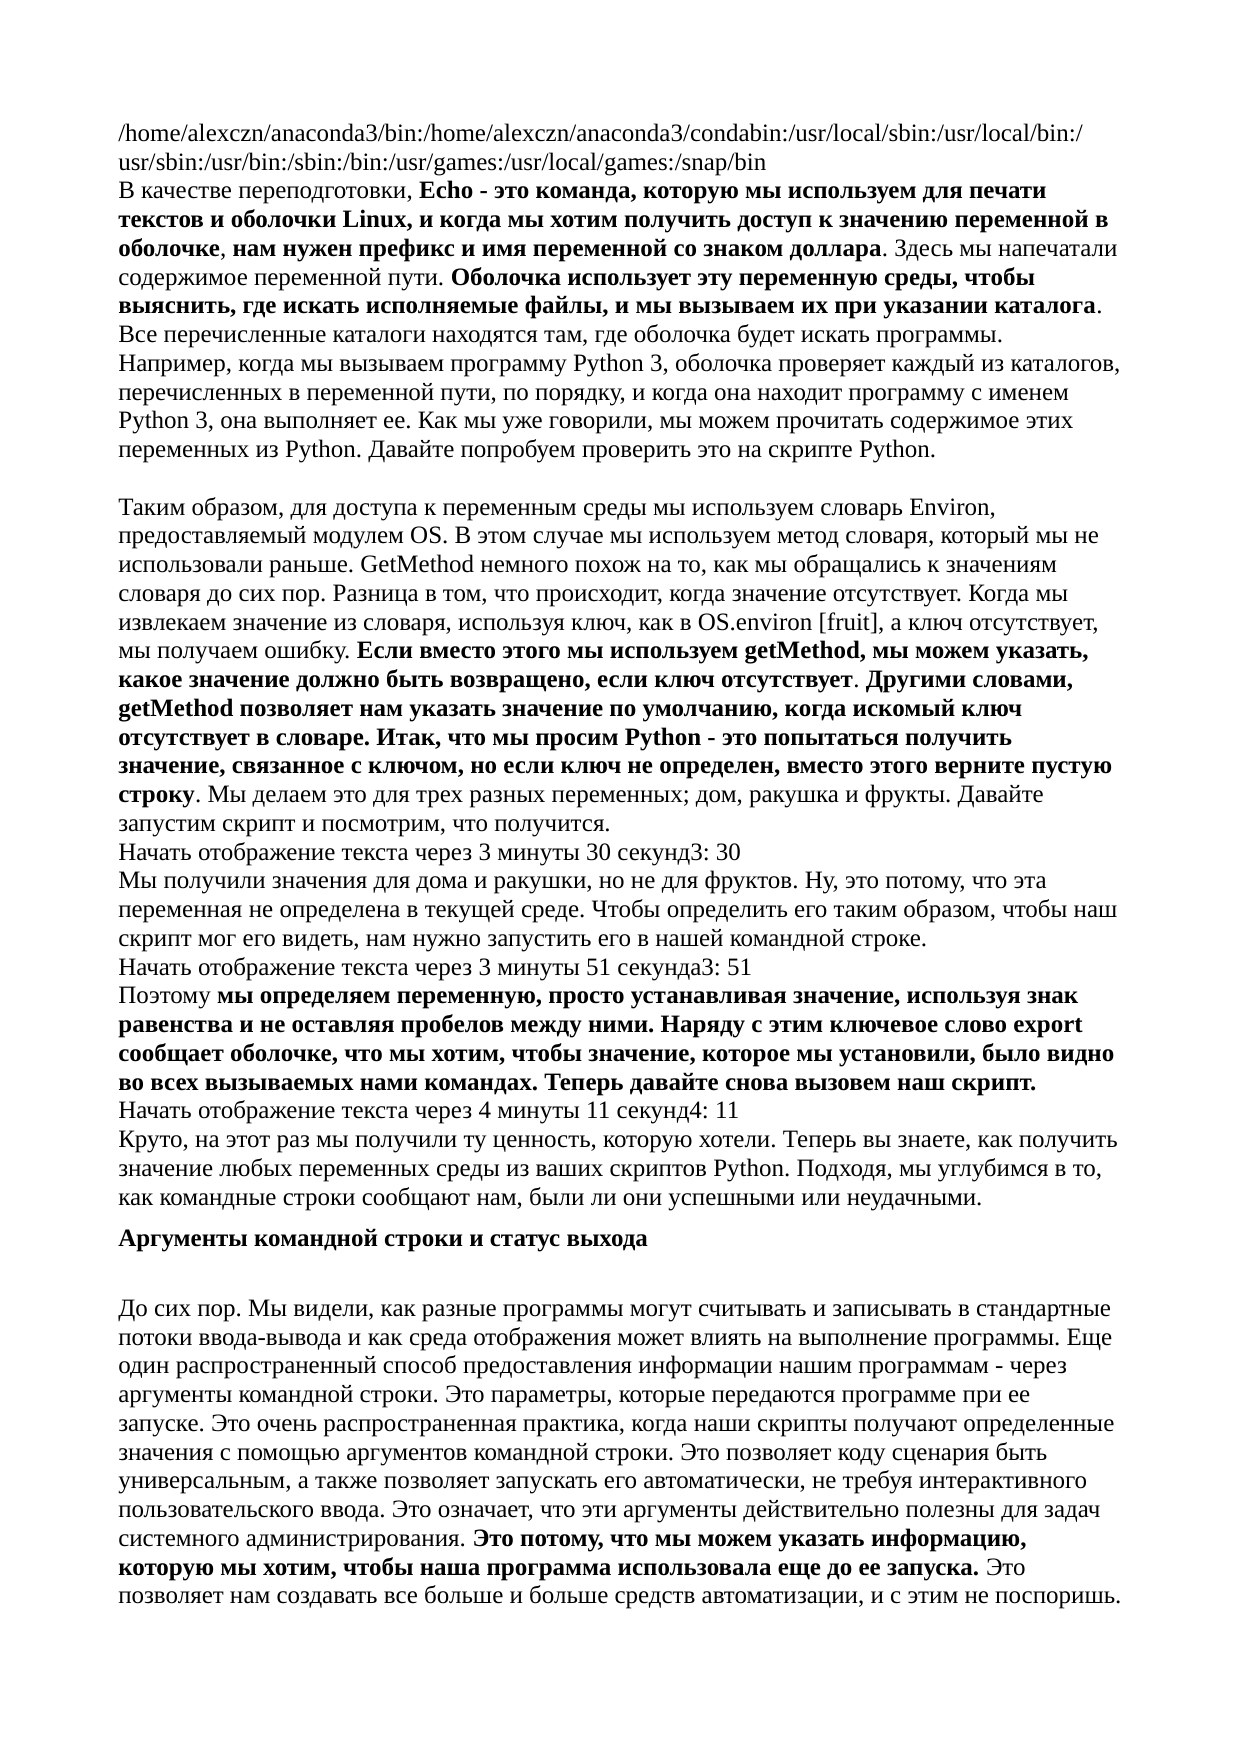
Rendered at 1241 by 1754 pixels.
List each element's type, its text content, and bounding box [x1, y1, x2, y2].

text Круто, на этот раз мы получили ту ценность, которую хотели. Теперь вы знаете, как получить значение любых переменных среды из ваших скриптов Python. Подходя, мы углубимся в то, как командные строки сообщают нам, были ли они успешными или неудачными. [118, 1124, 1122, 1211]
text Таким образом, для доступа к переменным среды мы используем словарь Environ, предоставляемый модулем OS. В этом случае мы используем метод словаря, который мы не использовали раньше. GetMethod немного похож на то, как мы обращались к значениям словаря до сих пор. Разница в том, что происходит, когда значение отсутствует. Когда мы извлекаем значение из словаря, используя ключ, как в OS.environ [fruit], а ключ отсутствует, мы получаем ошибку. Если вместо этого мы используем getMethod, мы можем указать, какое значение должно быть возвращено, если ключ отсутствует. Другими словами, getMethod позволяет нам указать значение по умолчанию, когда искомый ключ отсутствует в словаре. Итак, что мы просим Python - это попытаться получить значение, связанное с ключом, но если ключ не определен, вместо этого верните пустую строку. Мы делаем это для трех разных переменных; дом, ракушка и фрукты. Давайте запустим скрипт и посмотрим, что получится. [118, 492, 1122, 837]
text Мы получили значения для дома и ракушки, но не для фруктов. Ну, это потому, что эта переменная не определена в текущей среде. Чтобы определить его таким образом, чтобы наш скрипт мог его видеть, нам нужно запустить его в нашей командной строке. [118, 866, 1122, 952]
subtitle Аргументы командной строки и статус выхода [118, 1223, 1122, 1252]
text Начать отображение текста через 4 минуты 11 секунд4: 11 [118, 1096, 1122, 1124]
text Поэтому мы определяем переменную, просто устанавливая значение, используя знак равенства и не оставляя пробелов между ними. Наряду с этим ключевое слово export сообщает оболочке, что мы хотим, чтобы значение, которое мы установили, было видно во всех вызываемых нами командах. Теперь давайте снова вызовем наш скрипт. [118, 981, 1122, 1096]
text В качестве переподготовки, Echo - это команда, которую мы используем для печати текстов и оболочки Linux, и когда мы хотим получить доступ к значению переменной в оболочке, нам нужен префикс и имя переменной со знаком доллара. Здесь мы напечатали содержимое переменной пути. Оболочка использует эту переменную среды, чтобы выяснить, где искать исполняемые файлы, и мы вызываем их при указании каталога. Все перечисленные каталоги находятся там, где оболочка будет искать программы. Например, когда мы вызываем программу Python 3, оболочка проверяет каждый из каталогов, перечисленных в переменной пути, по порядку, и когда она находит программу с именем Python 3, она выполняет ее. Как мы уже говорили, мы можем прочитать содержимое этих переменных из Python. Давайте попробуем проверить это на скрипте Python. [118, 176, 1122, 463]
text Начать отображение текста через 3 минуты 30 секунд3: 30 [118, 837, 1122, 866]
text Начать отображение текста через 3 минуты 51 секунда3: 51 [118, 952, 1122, 981]
text /home/alexczn/anaconda3/bin:/home/alexczn/anaconda3/condabin:/usr/local/sbin:/usr/local/bin:/usr/sbin:/usr/bin:/sbin:/bin:/usr/games:/usr/local/games:/snap/bin [118, 118, 1122, 176]
text До сих пор. Мы видели, как разные программы могут считывать и записывать в стандартные потоки ввода-вывода и как среда отображения может влиять на выполнение программы. Еще один распространенный способ предоставления информации нашим программам - через аргументы командной строки. Это параметры, которые передаются программе при ее запуске. Это очень распространенная практика, когда наши скрипты получают определенные значения с помощью аргументов командной строки. Это позволяет коду сценария быть универсальным, а также позволяет запускать его автоматически, не требуя интерактивного пользовательского ввода. Это означает, что эти аргументы действительно полезны для задач системного администрирования. Это потому, что мы можем указать информацию, которую мы хотим, чтобы наша программа использовала еще до ее запуска. Это позволяет нам создавать все больше и больше средств автоматизации, и с этим не поспоришь. [118, 1293, 1122, 1609]
